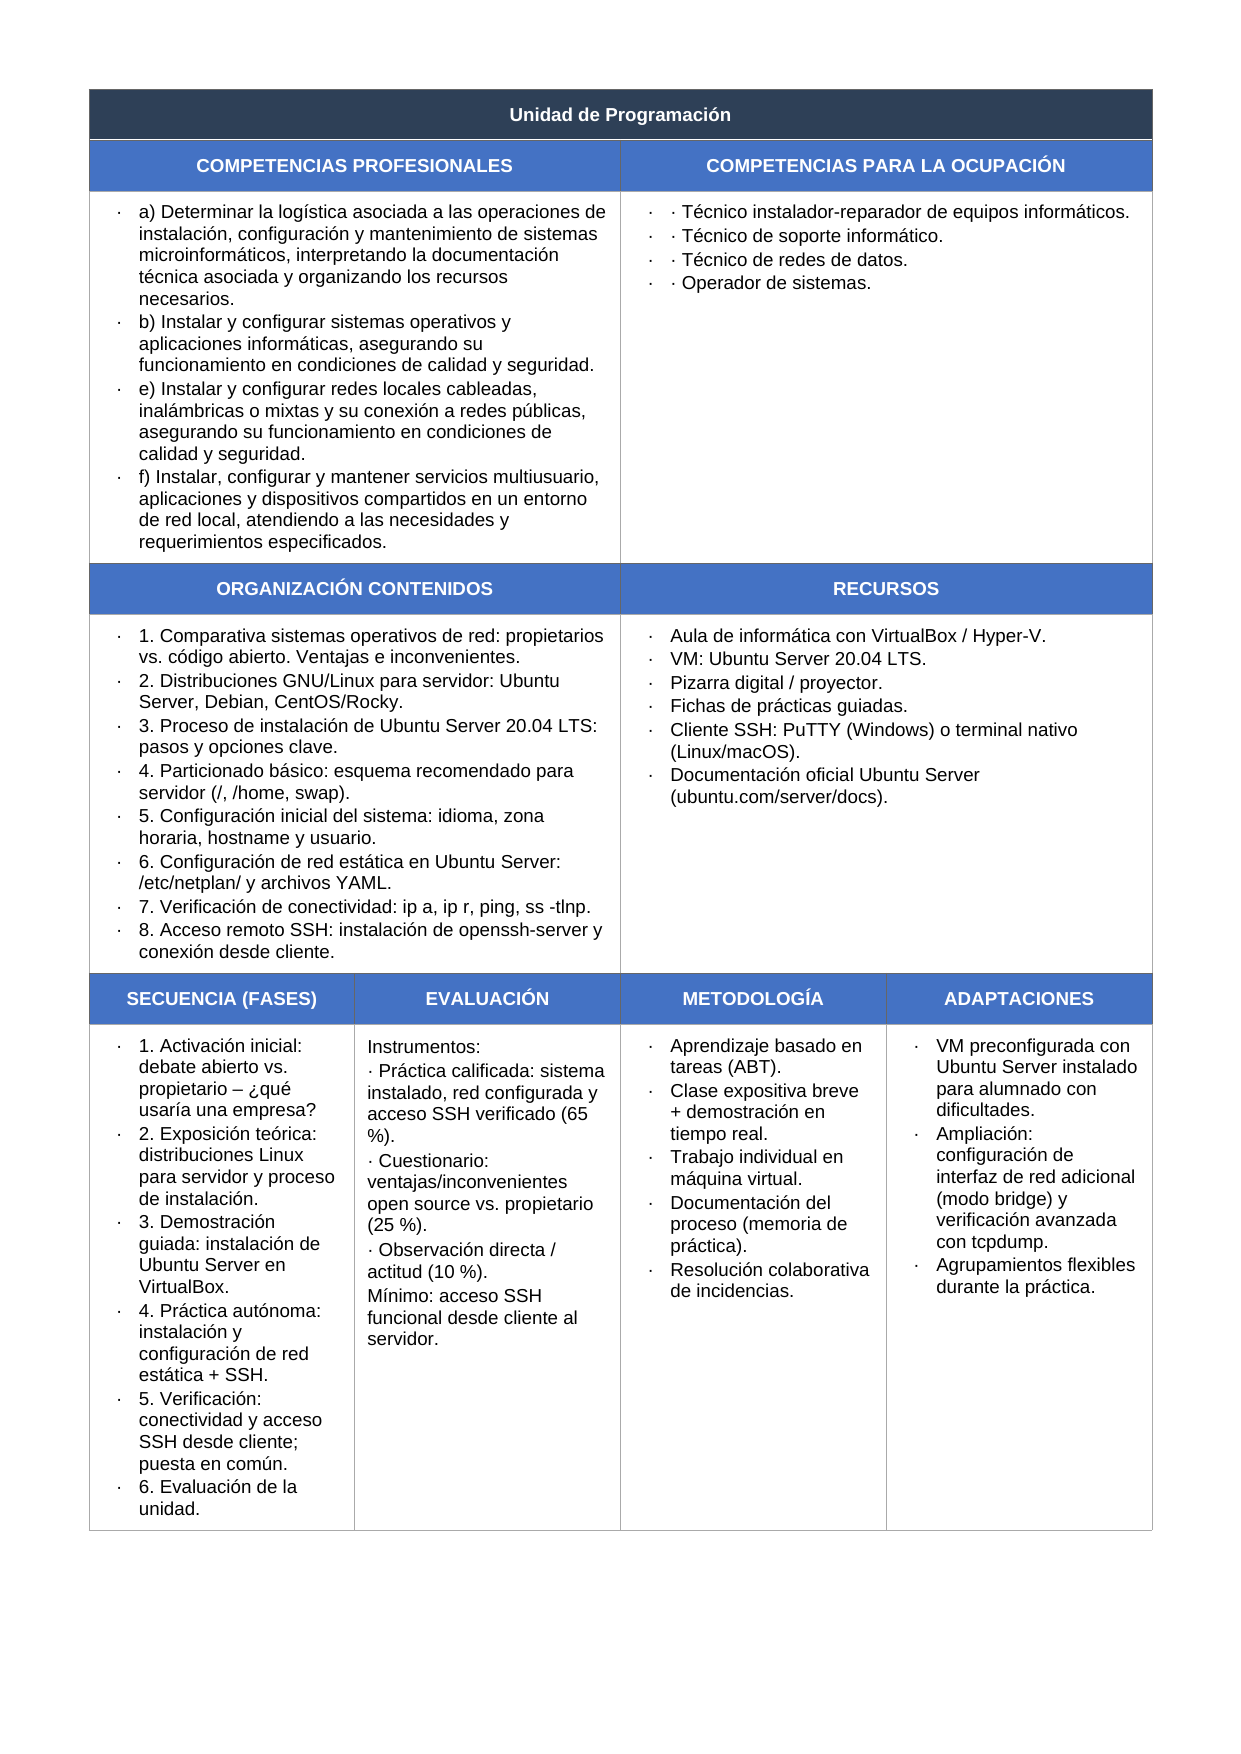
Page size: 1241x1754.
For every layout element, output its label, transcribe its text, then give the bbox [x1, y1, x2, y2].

table_cell ORGANIZACIÓN CONTENIDOS [90, 564, 620, 614]
table_cell ADAPTACIONES [887, 974, 1152, 1024]
table_cell EVALUACIÓN [355, 974, 620, 1024]
table_cell Aprendizaje basado en tareas (ABT). Clase expositiva breve + demostración en tiempo real. Trabajo individual en máquina virtual. Documentación del proceso (memoria de práctica). Resolución colaborativa de incidencias. [621, 1025, 886, 1529]
table_cell SECUENCIA (FASES) [90, 974, 354, 1024]
table_cell COMPETENCIAS PARA LA OCUPACIÓN [621, 141, 1152, 191]
table_cell VM preconfigurada con Ubuntu Server instalado para alumnado con dificultades. Ampliación: configuración de interfaz de red adicional (modo bridge) y verificación avanzada con tcpdump. Agrupamientos flexibles durante la práctica. [887, 1025, 1152, 1529]
table_cell METODOLOGÍA [621, 974, 886, 1024]
table_cell 1. Comparativa sistemas operativos de red: propietarios vs. código abierto. Ventajas e inconvenientes. 2. Distribuciones GNU/Linux para servidor: Ubuntu Server, Debian, CentOS/Rocky. 3. Proceso de instalación de Ubuntu Server 20.04 LTS: pasos y opciones clave. 4. Particionado básico: esquema recomendado para servidor (/, /home, swap). 5. Configuración inicial del sistema: idioma, zona horaria, hostname y usuario. 6. Configuración de red estática en Ubuntu Server: /etc/netplan/ y archivos YAML. 7. Verificación de conectividad: ip a, ip r, ping, ss -tlnp. 8. Acceso remoto SSH: instalación de openssh-server y conexión desde cliente. [90, 615, 620, 973]
table_header Unidad de Programación [90, 90, 1152, 139]
table_cell 1. Activación inicial: debate abierto vs. propietario – ¿qué usaría una empresa? 2. Exposición teórica: distribuciones Linux para servidor y proceso de instalación. 3. Demostración guiada: instalación de Ubuntu Server en VirtualBox. 4. Práctica autónoma: instalación y configuración de red estática + SSH. 5. Verificación: conectividad y acceso SSH desde cliente; puesta en común. 6. Evaluación de la unidad. [90, 1025, 354, 1529]
table_cell COMPETENCIAS PROFESIONALES [90, 141, 620, 191]
table_cell RECURSOS [621, 564, 1152, 614]
table_cell · Técnico instalador-reparador de equipos informáticos. · Técnico de soporte informático. · Técnico de redes de datos. · Operador de sistemas. [621, 192, 1152, 563]
table_cell Aula de informática con VirtualBox / Hyper-V. VM: Ubuntu Server 20.04 LTS. Pizarra digital / proyector. Fichas de prácticas guiadas. Cliente SSH: PuTTY (Windows) o terminal nativo (Linux/macOS). Documentación oficial Ubuntu Server (ubuntu.com/server/docs). [621, 615, 1152, 973]
table_cell a) Determinar la logística asociada a las operaciones de instalación, configuración y mantenimiento de sistemas microinformáticos, interpretando la documentación técnica asociada y organizando los recursos necesarios. b) Instalar y configurar sistemas operativos y aplicaciones informáticas, asegurando su funcionamiento en condiciones de calidad y seguridad. e) Instalar y configurar redes locales cableadas, inalámbricas o mixtas y su conexión a redes públicas, asegurando su funcionamiento en condiciones de calidad y seguridad. f) Instalar, configurar y mantener servicios multiusuario, aplicaciones y dispositivos compartidos en un entorno de red local, atendiendo a las necesidades y requerimientos especificados. [90, 192, 620, 563]
table_cell Instrumentos: · Práctica calificada: sistema instalado, red configurada y acceso SSH verificado (65 %). · Cuestionario: ventajas/inconvenientes open source vs. propietario (25 %). · Observación directa / actitud (10 %). Mínimo: acceso SSH funcional desde cliente al servidor. [355, 1025, 620, 1529]
